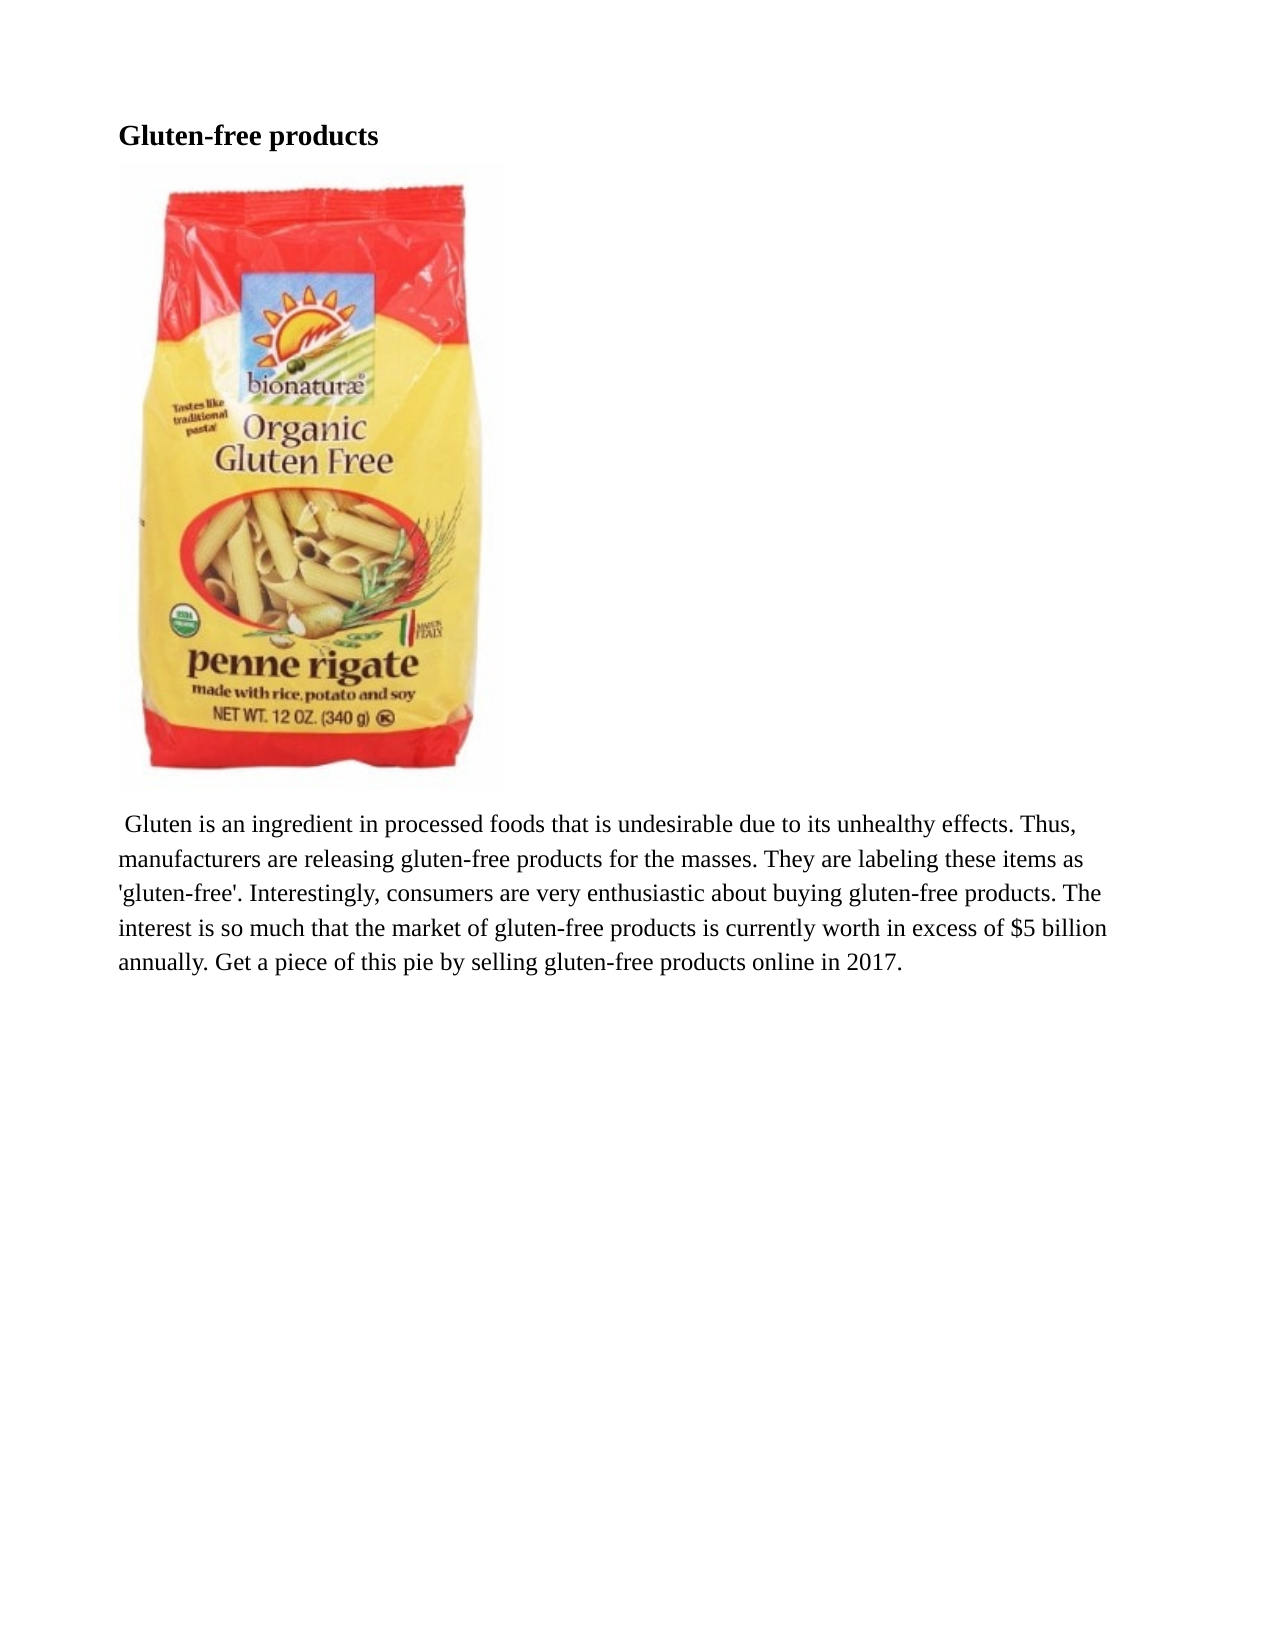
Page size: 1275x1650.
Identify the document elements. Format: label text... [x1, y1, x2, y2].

subtitle Gluten-free products [118, 118, 1157, 152]
picture [118, 164, 503, 790]
text Gluten is an ingredient in processed foods that is undesirable due to its unhealthy effects. Thus, manufacturers are releasing gluten-free products for the masses. They are labeling these items as 'gluten-free'. Interestingly, consumers are very enthusiastic about buying gluten-free products. The interest is so much that the market of gluten-free products is currently worth in excess of $5 billion annually. Get a piece of this pie by selling gluten-free products online in 2017. [118, 809, 1157, 976]
